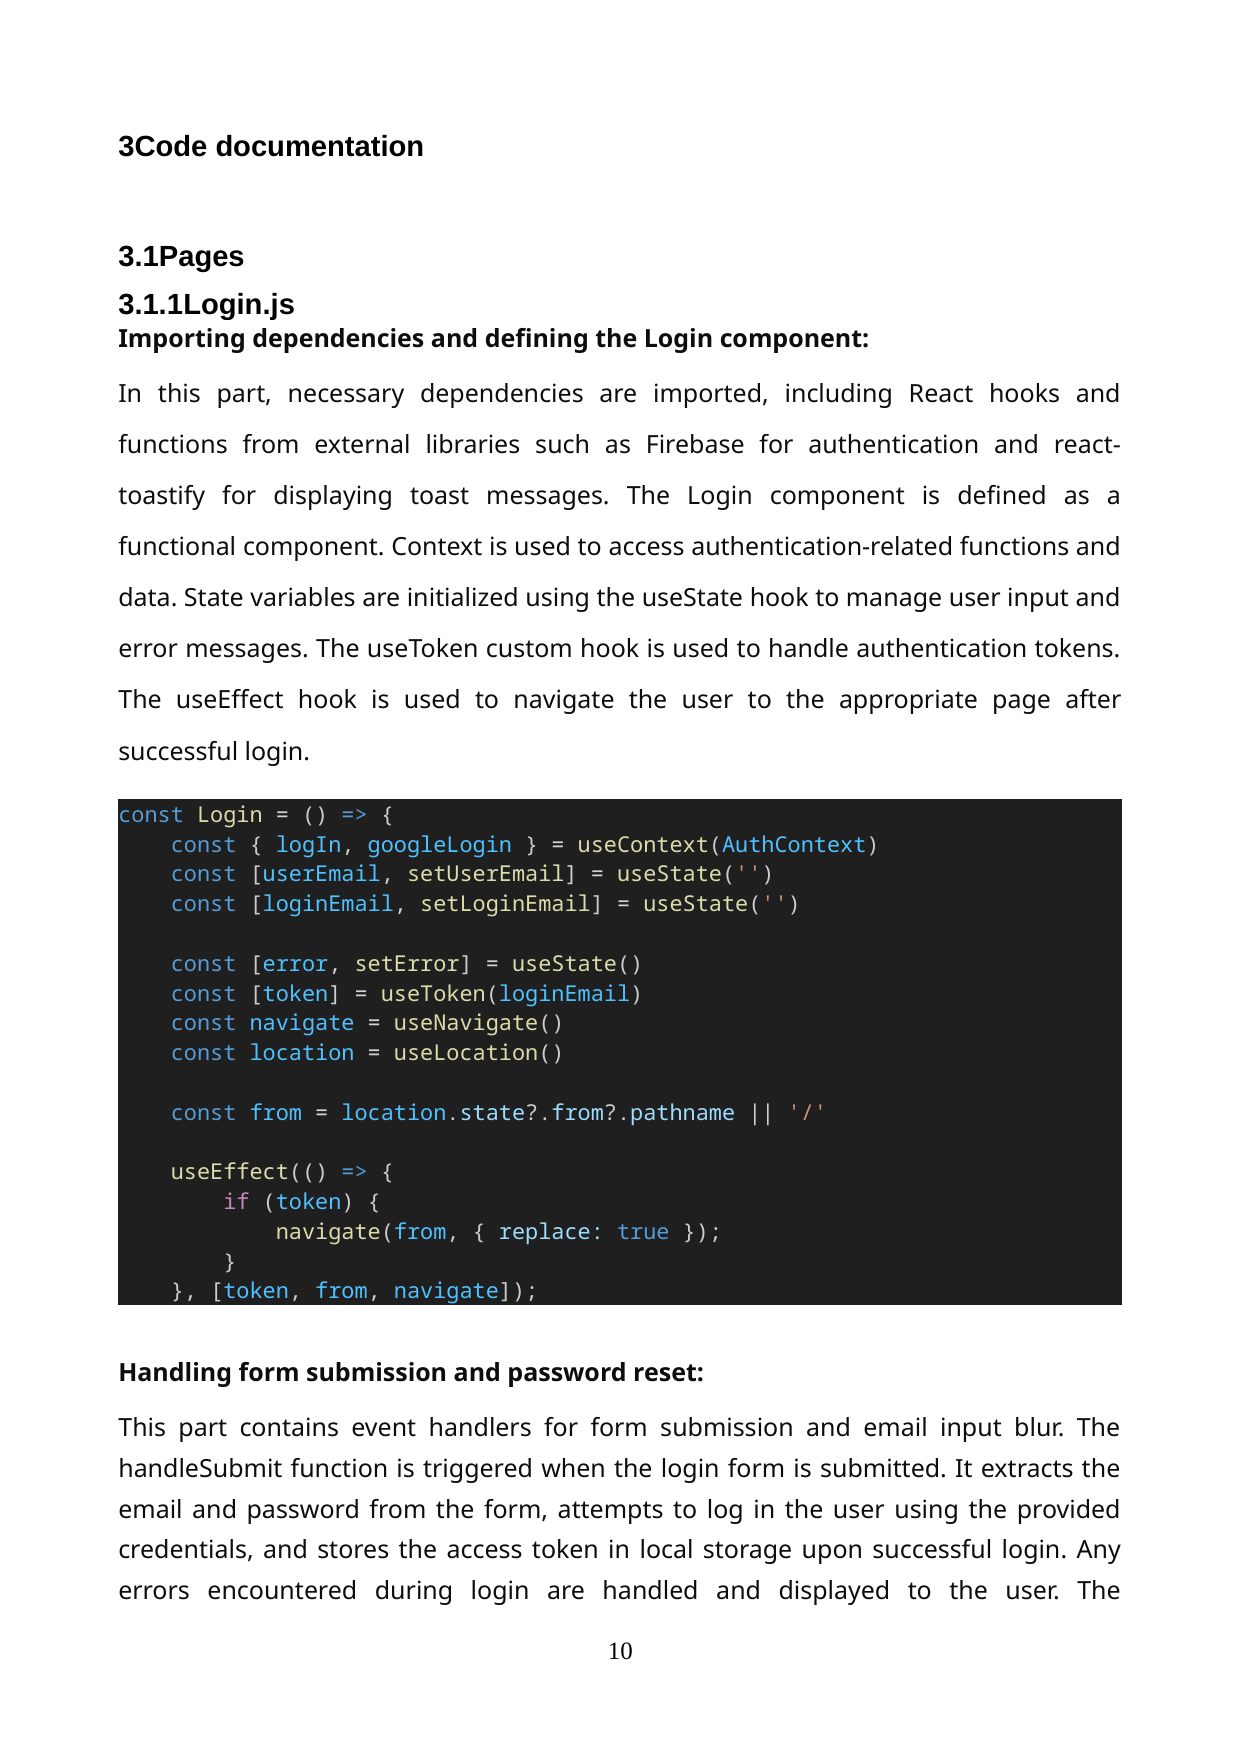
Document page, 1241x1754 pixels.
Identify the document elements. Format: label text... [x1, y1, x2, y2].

text const [userEmail, setUserEmail] = useState('') [118, 858, 1122, 888]
text const location = useLocation() [118, 1037, 1122, 1067]
text This part contains event handlers for form submission and email input blur. The handleSubmit function is triggered when the login form is submitted. It extracts the email and password from the form, attempts to log in the user using the provided credentials, and stores the access token in local storage upon successful login. Any errors encountered during login are handled and displayed to the user. The [118, 1410, 1122, 1607]
text const [loginEmail, setLoginEmail] = useState('') [118, 888, 1122, 918]
text useEffect(() => { [118, 1156, 1122, 1186]
text navigate(from, { replace: true }); [118, 1216, 1122, 1246]
text Handling form submission and password reset: [118, 1354, 1122, 1388]
text if (token) { [118, 1186, 1122, 1216]
subtitle Login.js [118, 287, 1122, 320]
text } [118, 1246, 1122, 1275]
text const from = location.state?.from?.pathname || '/' [118, 1097, 1122, 1126]
subtitle Code documentation [118, 129, 1122, 162]
text const [error, setError] = useState() [118, 948, 1122, 977]
text const navigate = useNavigate() [118, 1007, 1122, 1037]
text const { logIn, googleLogin } = useContext(AuthContext) [118, 828, 1122, 858]
text }, [token, from, navigate]); [118, 1275, 1122, 1305]
text const Login = () => { [118, 799, 1122, 828]
text In this part, necessary dependencies are imported, including React hooks and functions from external libraries such as Firebase for authentication and react-toastify for displaying toast messages. The Login component is defined as a functional component. Context is used to access authentication-related functions and data. State variables are initialized using the useState hook to manage user input and error messages. The useToken custom hook is used to handle authentication tokens. The useEffect hook is used to navigate the user to the appropriate page after successful login. [118, 376, 1122, 767]
text Importing dependencies and defining the Login component: [118, 320, 1122, 354]
text const [token] = useToken(loginEmail) [118, 977, 1122, 1007]
subtitle Pages [118, 239, 1122, 272]
